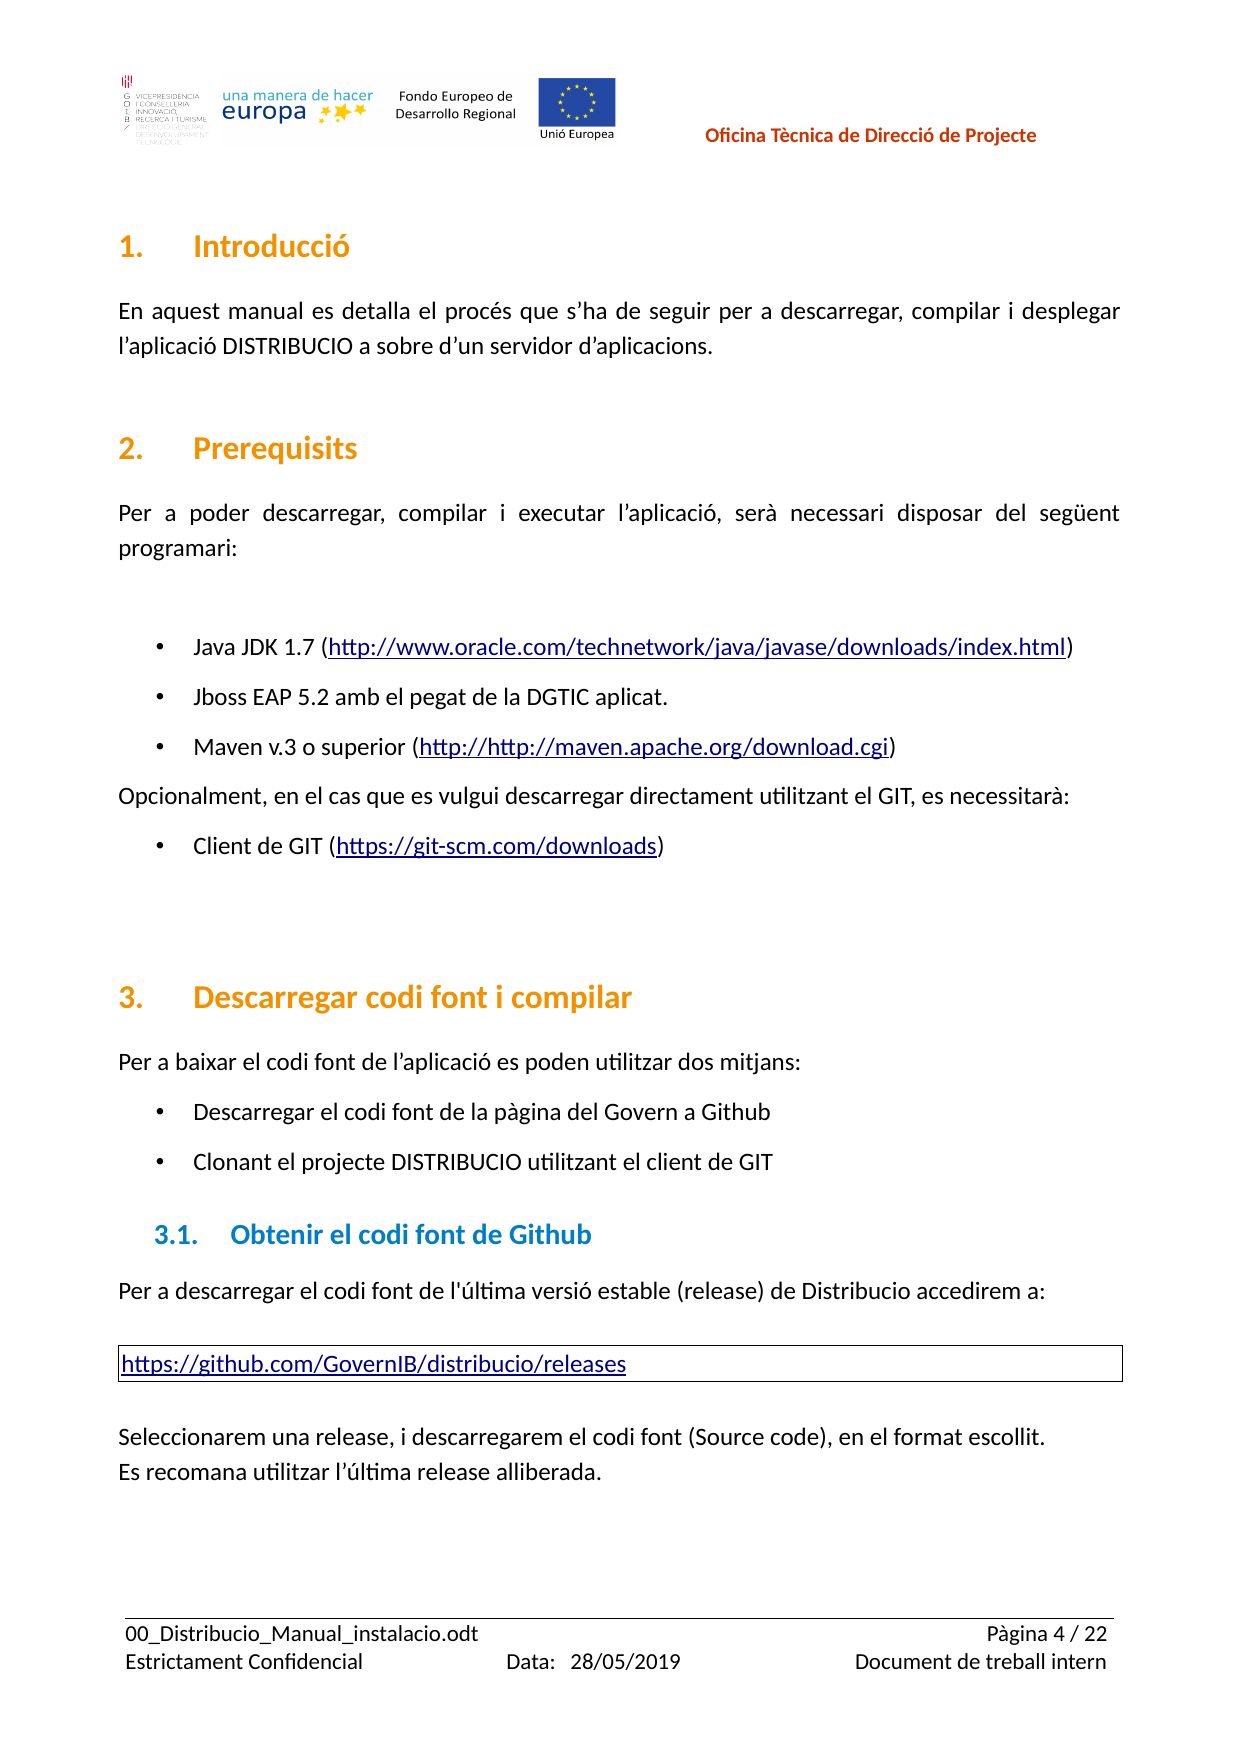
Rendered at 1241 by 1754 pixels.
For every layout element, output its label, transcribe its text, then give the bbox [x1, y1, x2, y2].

text Opcionalment, en el cas que es vulgui descarregar directament utilitzant el GIT, es necessitarà: [118, 780, 1122, 811]
text Es recomana utilitzar l’última release alliberada. [118, 1456, 1122, 1487]
subtitle Prerequisits [118, 427, 1122, 468]
subtitle Obtenir el codi font de Github [153, 1216, 1122, 1251]
list Descarregar el codi font de la pàgina del Govern a Github [156, 1096, 1122, 1127]
list Maven v.3 o superior (http://http://maven.apache.org/download.cgi) [156, 731, 1122, 761]
picture [219, 73, 621, 147]
subtitle Introducció [118, 225, 1122, 266]
subtitle Descarregar codi font i compilar [118, 976, 1122, 1017]
text Per a poder descarregar, compilar i executar l’aplicació, serà necessari disposar del següent programari: [118, 497, 1122, 563]
list Jboss EAP 5.2 amb el pegat de la DGTIC aplicat. [156, 681, 1122, 712]
list Clonant el projecte DISTRIBUCIO utilitzant el client de GIT [156, 1146, 1122, 1176]
text https://github.com/GovernIB/distribucio/releases [119, 1346, 1122, 1381]
text En aquest manual es detalla el procés que s’ha de seguir per a descarregar, compilar i desplegar l’aplicació DISTRIBUCIO a sobre d’un servidor d’aplicacions. [118, 295, 1122, 361]
list Java JDK 1.7 (http://www.oracle.com/technetwork/java/javase/downloads/index.html) [156, 631, 1122, 662]
text Seleccionarem una release, i descarregarem el codi font (Source code), en el format escollit. [118, 1421, 1122, 1452]
text Per a descarregar el codi font de l'última versió estable (release) de Distribucio accedirem a: [118, 1275, 1122, 1306]
text Per a baixar el codi font de l’aplicació es poden utilitzar dos mitjans: [118, 1046, 1122, 1077]
list Client de GIT (https://git-scm.com/downloads) [156, 830, 1122, 860]
picture [118, 73, 213, 147]
